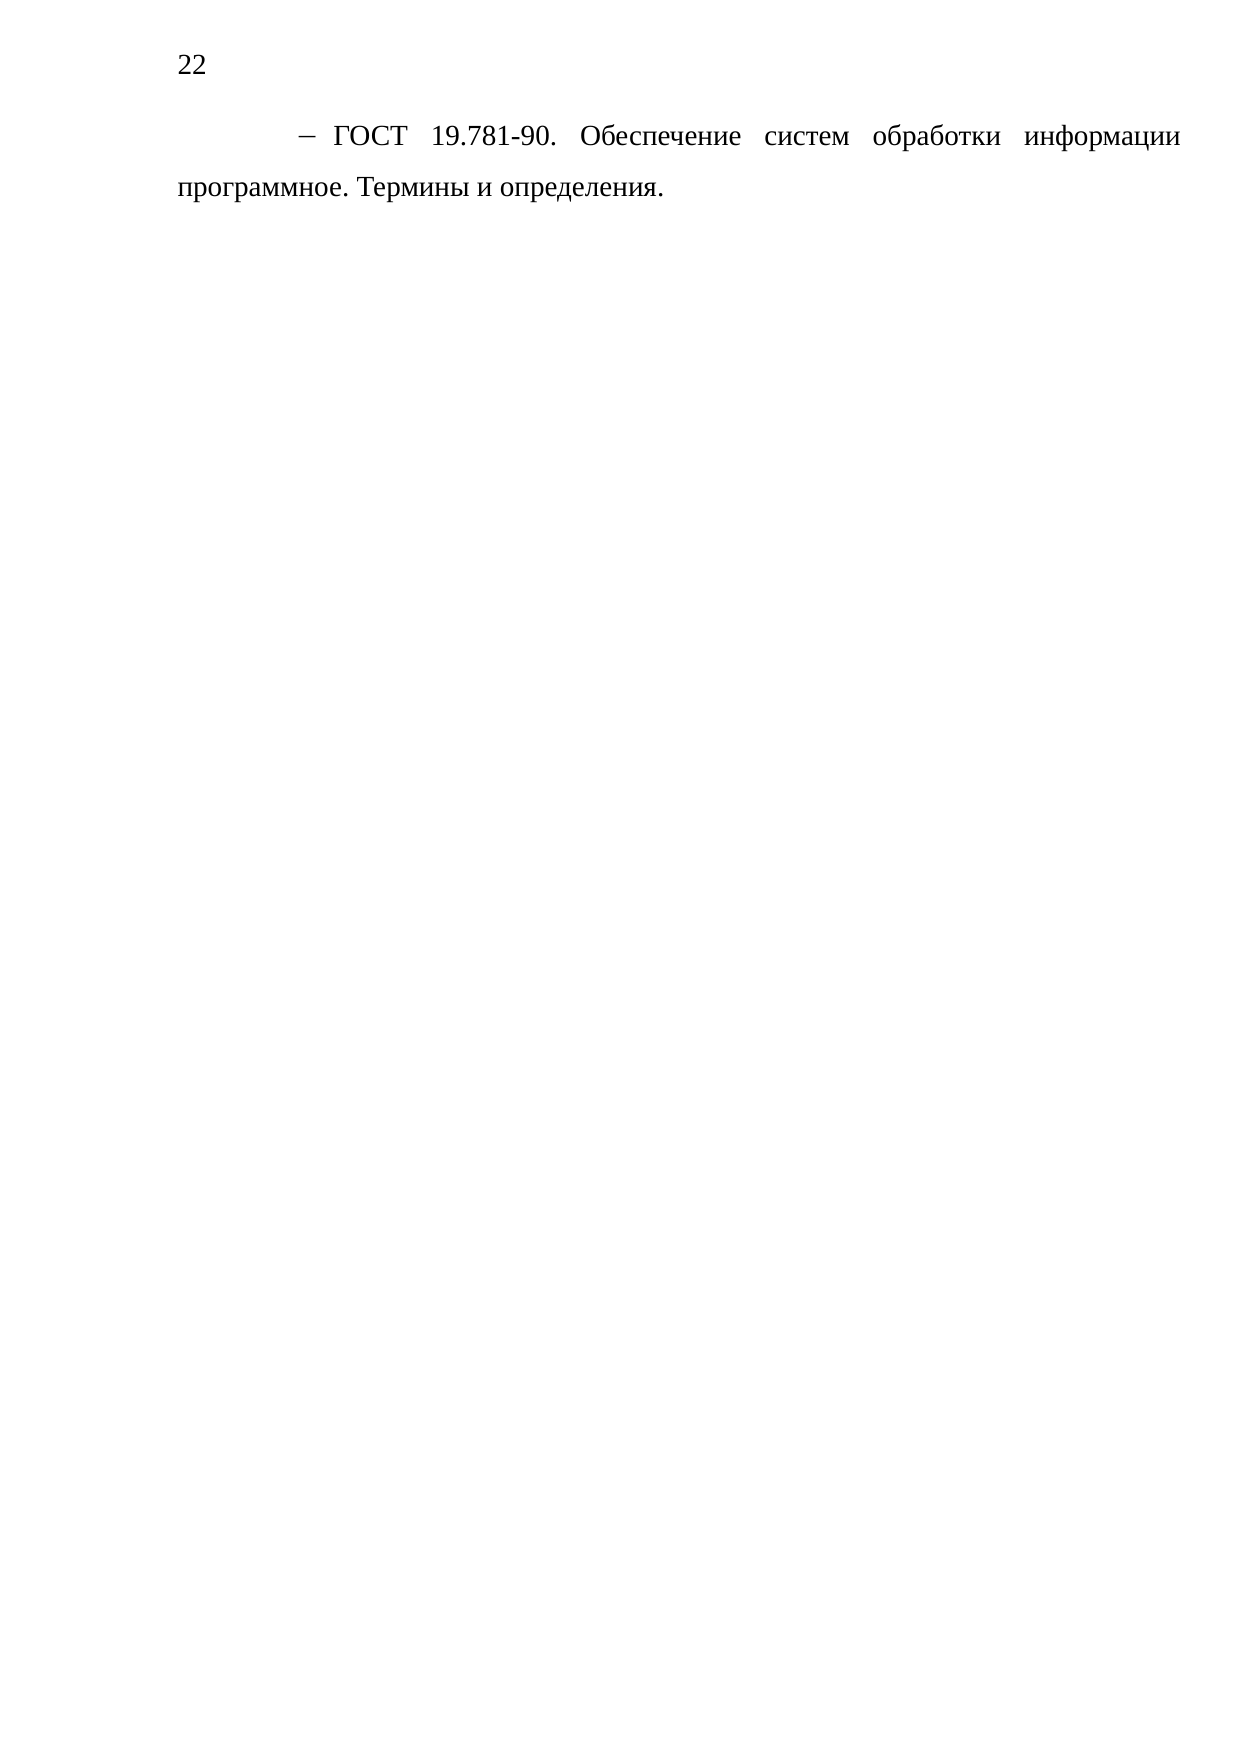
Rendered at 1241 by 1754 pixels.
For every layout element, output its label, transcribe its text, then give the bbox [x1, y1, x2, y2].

list ГОСТ 19.781-90. Обеспечение систем обработки информации программное. Термины и определения. [177, 118, 1181, 202]
